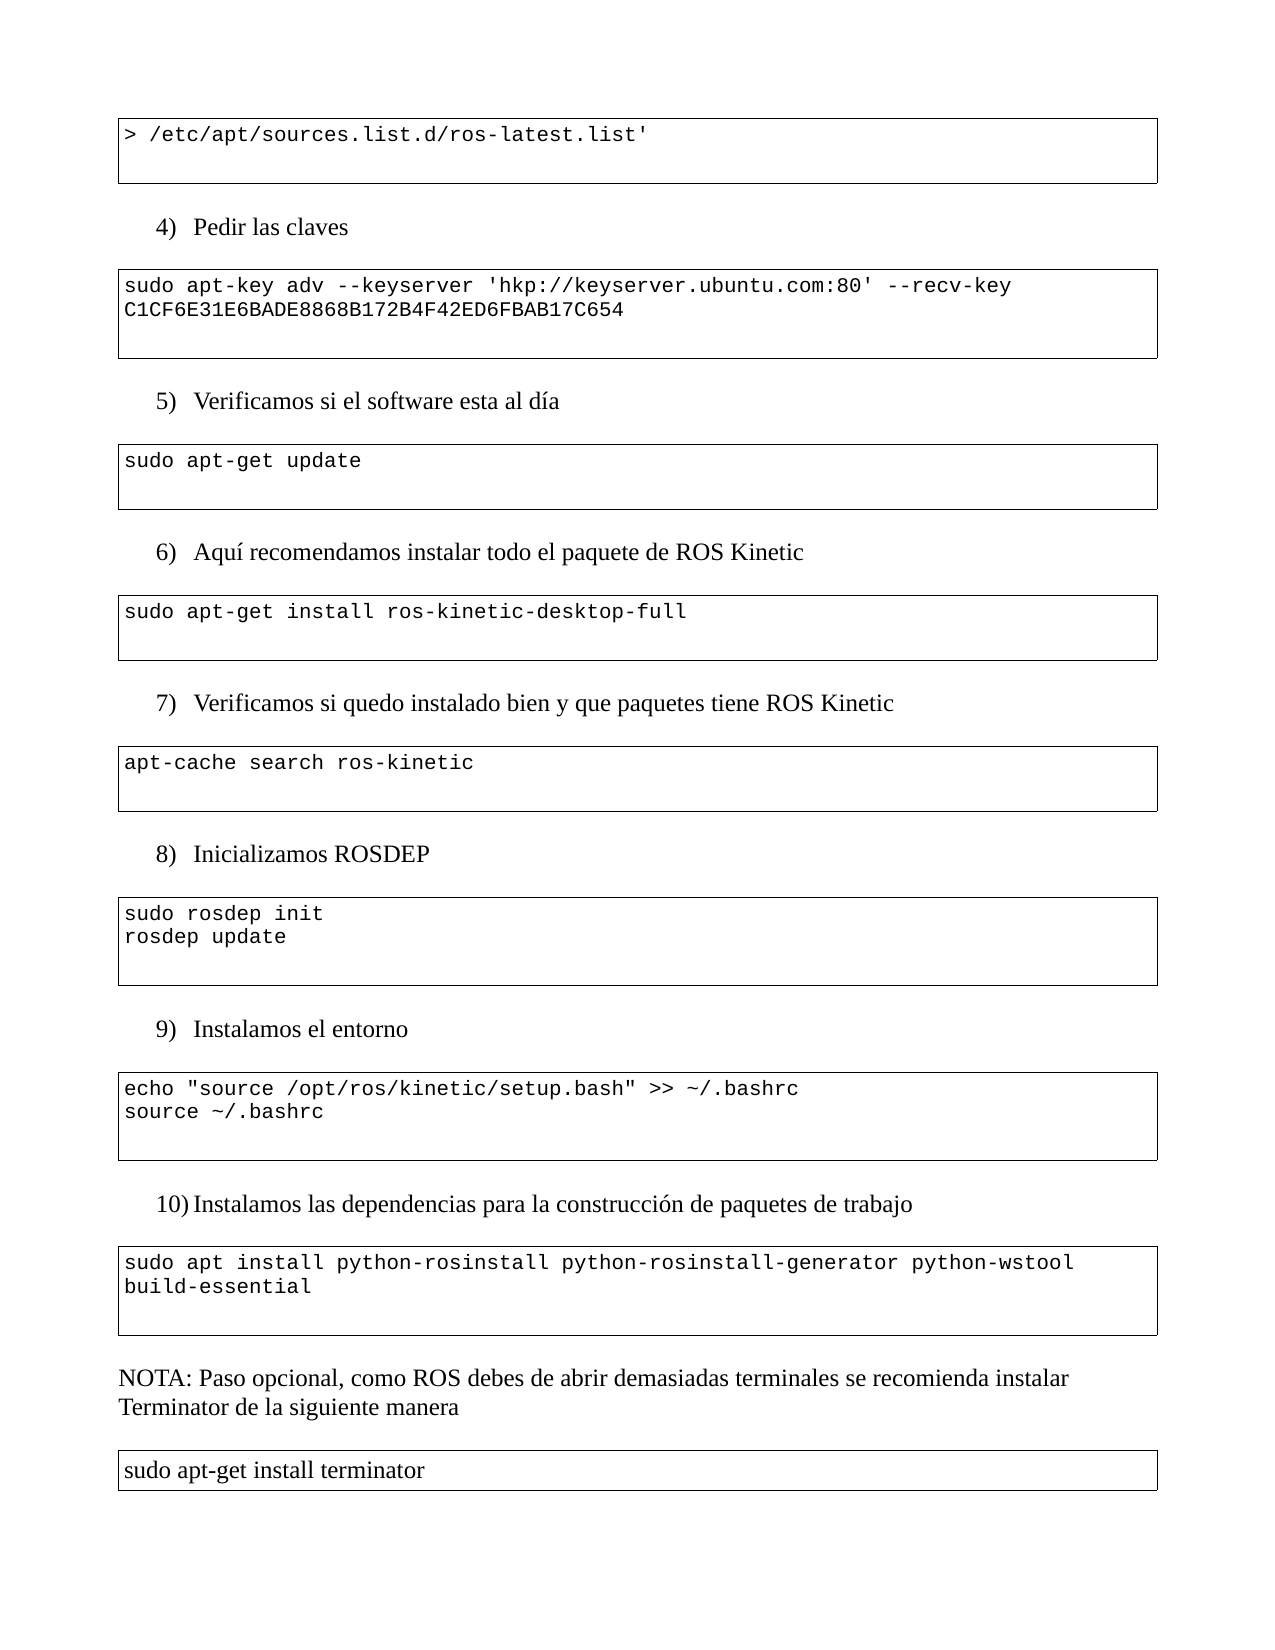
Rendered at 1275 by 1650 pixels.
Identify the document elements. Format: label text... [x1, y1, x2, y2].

list Inicializamos ROSDEP [156, 839, 1157, 868]
list Aquí recomendamos instalar todo el paquete de ROS Kinetic [156, 537, 1157, 566]
list Verificamos si quedo instalado bien y que paquetes tiene ROS Kinetic [156, 688, 1157, 717]
table_header sudo apt-get install ros-kinetic-desktop-full [119, 596, 1157, 659]
table_header sudo apt-key adv --keyserver 'hkp://keyserver.ubuntu.com:80' --recv-key C1CF6E31E6BADE8868B172B4F42ED6FBAB17C654 [119, 270, 1157, 357]
list Instalamos el entorno [156, 1014, 1157, 1043]
table_header sudo rosdep init rosdep update [119, 898, 1157, 985]
table_header echo "source /opt/ros/kinetic/setup.bash" >> ~/.bashrc source ~/.bashrc [119, 1073, 1157, 1160]
table_header sudo apt-get install terminator [119, 1451, 1157, 1490]
table_header apt-cache search ros-kinetic [119, 747, 1157, 811]
list Pedir las claves [156, 212, 1157, 240]
table_header sudo apt-get update [119, 445, 1157, 508]
list Verificamos si el software esta al día [156, 386, 1157, 415]
table_header sudo apt install python-rosinstall python-rosinstall-generator python-wstool build-essential [119, 1247, 1157, 1335]
list Instalamos las dependencias para la construcción de paquetes de trabajo [156, 1189, 1157, 1218]
text NOTA: Paso opcional, como ROS debes de abrir demasiadas terminales se recomienda instalar Terminator de la siguiente manera [118, 1363, 1157, 1421]
table_header > /etc/apt/sources.list.d/ros-latest.list' [119, 119, 1157, 183]
